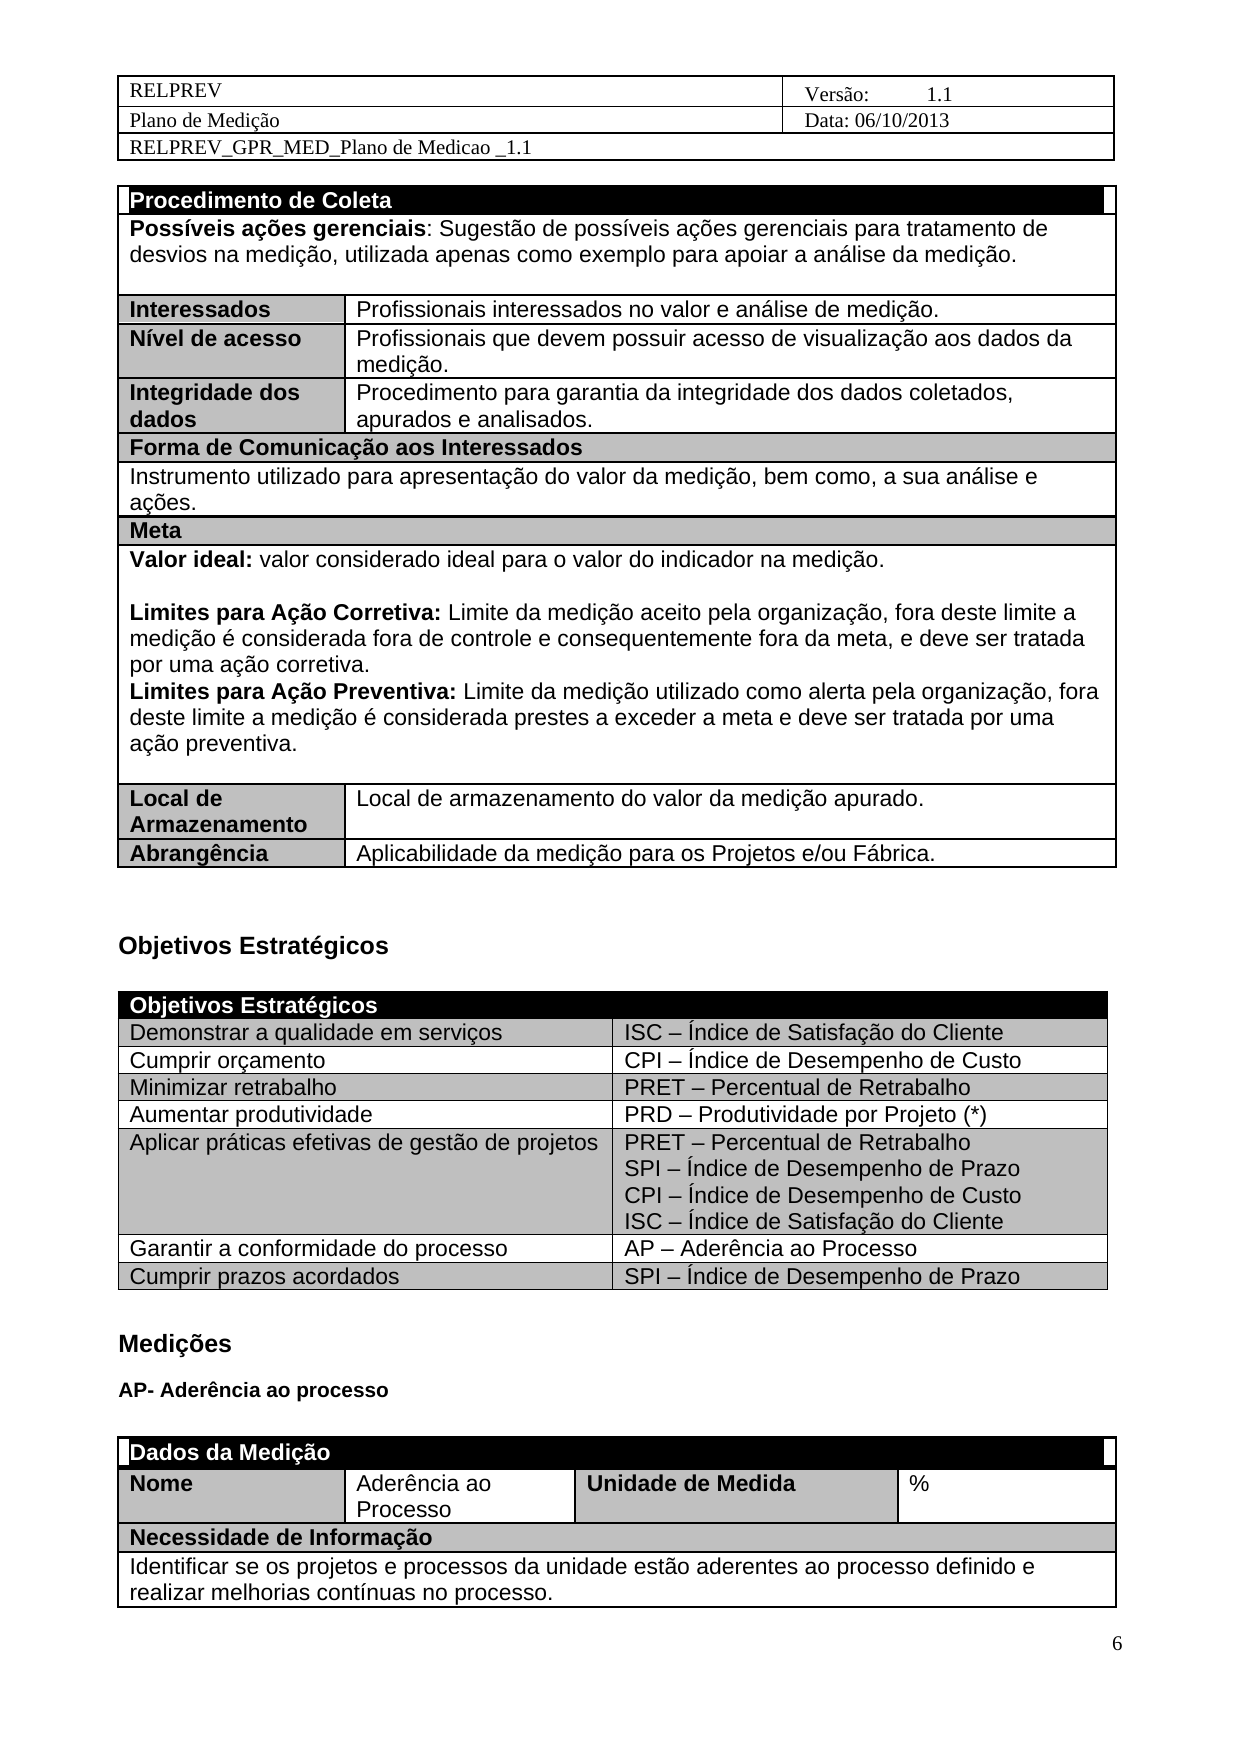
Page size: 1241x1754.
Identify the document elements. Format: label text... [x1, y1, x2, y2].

table_cell Possíveis ações gerenciais: Sugestão de possíveis ações gerenciais para tratamento de desvios na medição, utilizada apenas como exemplo para apoiar a análise da medição. [119, 215, 1115, 294]
table_cell Integridade dos dados [119, 379, 344, 432]
table_cell PRD – Produtividade por Projeto (*) [613, 1101, 1107, 1128]
table_cell Nome [119, 1470, 344, 1522]
table_cell Aplicar práticas efetivas de gestão de projetos [119, 1129, 612, 1234]
table_cell Abrangência [119, 840, 344, 866]
subtitle AP- Aderência ao processo [118, 1376, 1122, 1401]
table_cell Local de Armazenamento [119, 785, 344, 838]
table_cell % [899, 1470, 1115, 1522]
table_cell PRET – Percentual de Retrabalho SPI – Índice de Desempenho de Prazo CPI – Índice de Desempenho de Custo ISC – Índice de Satisfação do Cliente [613, 1129, 1107, 1234]
table_cell Cumprir prazos acordados [119, 1263, 612, 1289]
table_cell Garantir a conformidade do processo [119, 1235, 612, 1262]
table_cell AP – Aderência ao Processo [613, 1235, 1107, 1262]
table_cell Procedimento para garantia da integridade dos dados coletados, apurados e analisados. [346, 379, 1115, 432]
table_cell Instrumento utilizado para apresentação do valor da medição, bem como, a sua análise e ações. [119, 463, 1115, 515]
table_cell PRET – Percentual de Retrabalho [613, 1074, 1107, 1100]
table_cell Cumprir orçamento [119, 1047, 612, 1073]
subtitle Objetivos Estratégicos [118, 931, 1122, 959]
table_cell Aplicabilidade da medição para os Projetos e/ou Fábrica. [346, 840, 1115, 866]
table_cell Demonstrar a qualidade em serviços [119, 1019, 612, 1046]
table_cell Interessados [119, 296, 344, 322]
table_cell Aumentar produtividade [119, 1101, 612, 1128]
table_cell Necessidade de Informação [119, 1524, 1115, 1551]
table_cell Aderência ao Processo [346, 1470, 574, 1522]
subtitle Medições [118, 1329, 1122, 1358]
table_cell Forma de Comunicação aos Interessados [119, 434, 1115, 461]
table_cell Local de armazenamento do valor da medição apurado. [346, 785, 1115, 838]
table_cell Valor ideal: valor considerado ideal para o valor do indicador na medição. Limites para Ação Corretiva: Limite da medição aceito pela organização, fora deste limite a medição é considerada fora de controle e consequentemente fora da meta, e deve ser tratada por uma ação corretiva. Limites para Ação Preventiva: Limite da medição utilizado como alerta pela organização, fora deste limite a medição é considerada prestes a exceder a meta e deve ser tratada por uma ação preventiva. [119, 546, 1115, 783]
table_cell Profissionais que devem possuir acesso de visualização aos dados da medição. [346, 325, 1115, 377]
table_cell Nível de acesso [119, 325, 344, 377]
table_cell Meta [119, 518, 1115, 544]
table_cell CPI – Índice de Desempenho de Custo [613, 1047, 1107, 1073]
table_cell SPI – Índice de Desempenho de Prazo [613, 1263, 1107, 1289]
table_header Objetivos Estratégicos [119, 992, 1107, 1018]
table_cell ISC – Índice de Satisfação do Cliente [613, 1019, 1107, 1046]
table_cell Identificar se os projetos e processos da unidade estão aderentes ao processo definido e realizar melhorias contínuas no processo. [119, 1553, 1115, 1606]
table_cell Unidade de Medida [576, 1470, 897, 1522]
table_cell Minimizar retrabalho [119, 1074, 612, 1100]
table_cell Profissionais interessados no valor e análise de medição. [346, 296, 1115, 322]
